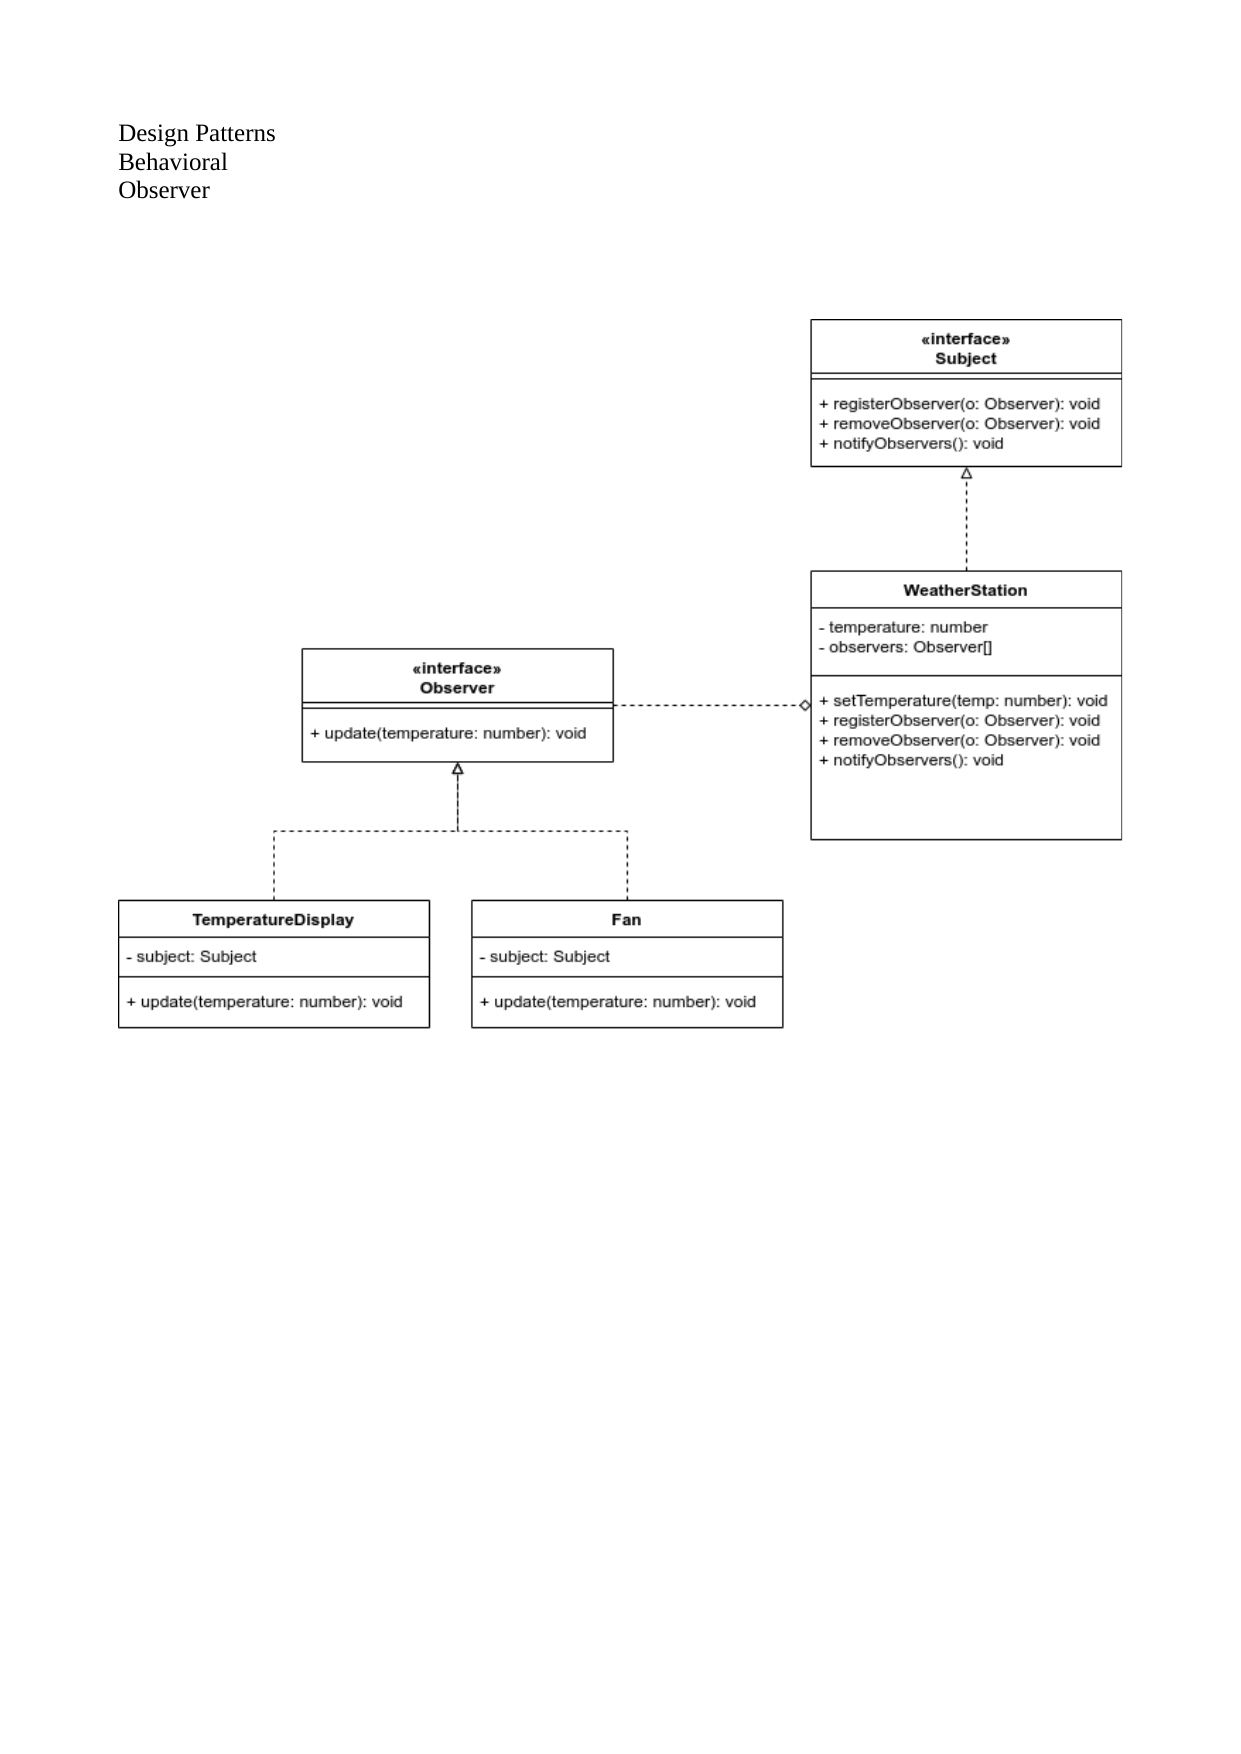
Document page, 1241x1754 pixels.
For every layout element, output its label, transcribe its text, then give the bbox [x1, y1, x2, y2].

text Behavioral [118, 147, 1122, 176]
text Design Patterns [118, 118, 1122, 147]
picture [118, 319, 1123, 1030]
text Observer [118, 176, 1122, 204]
